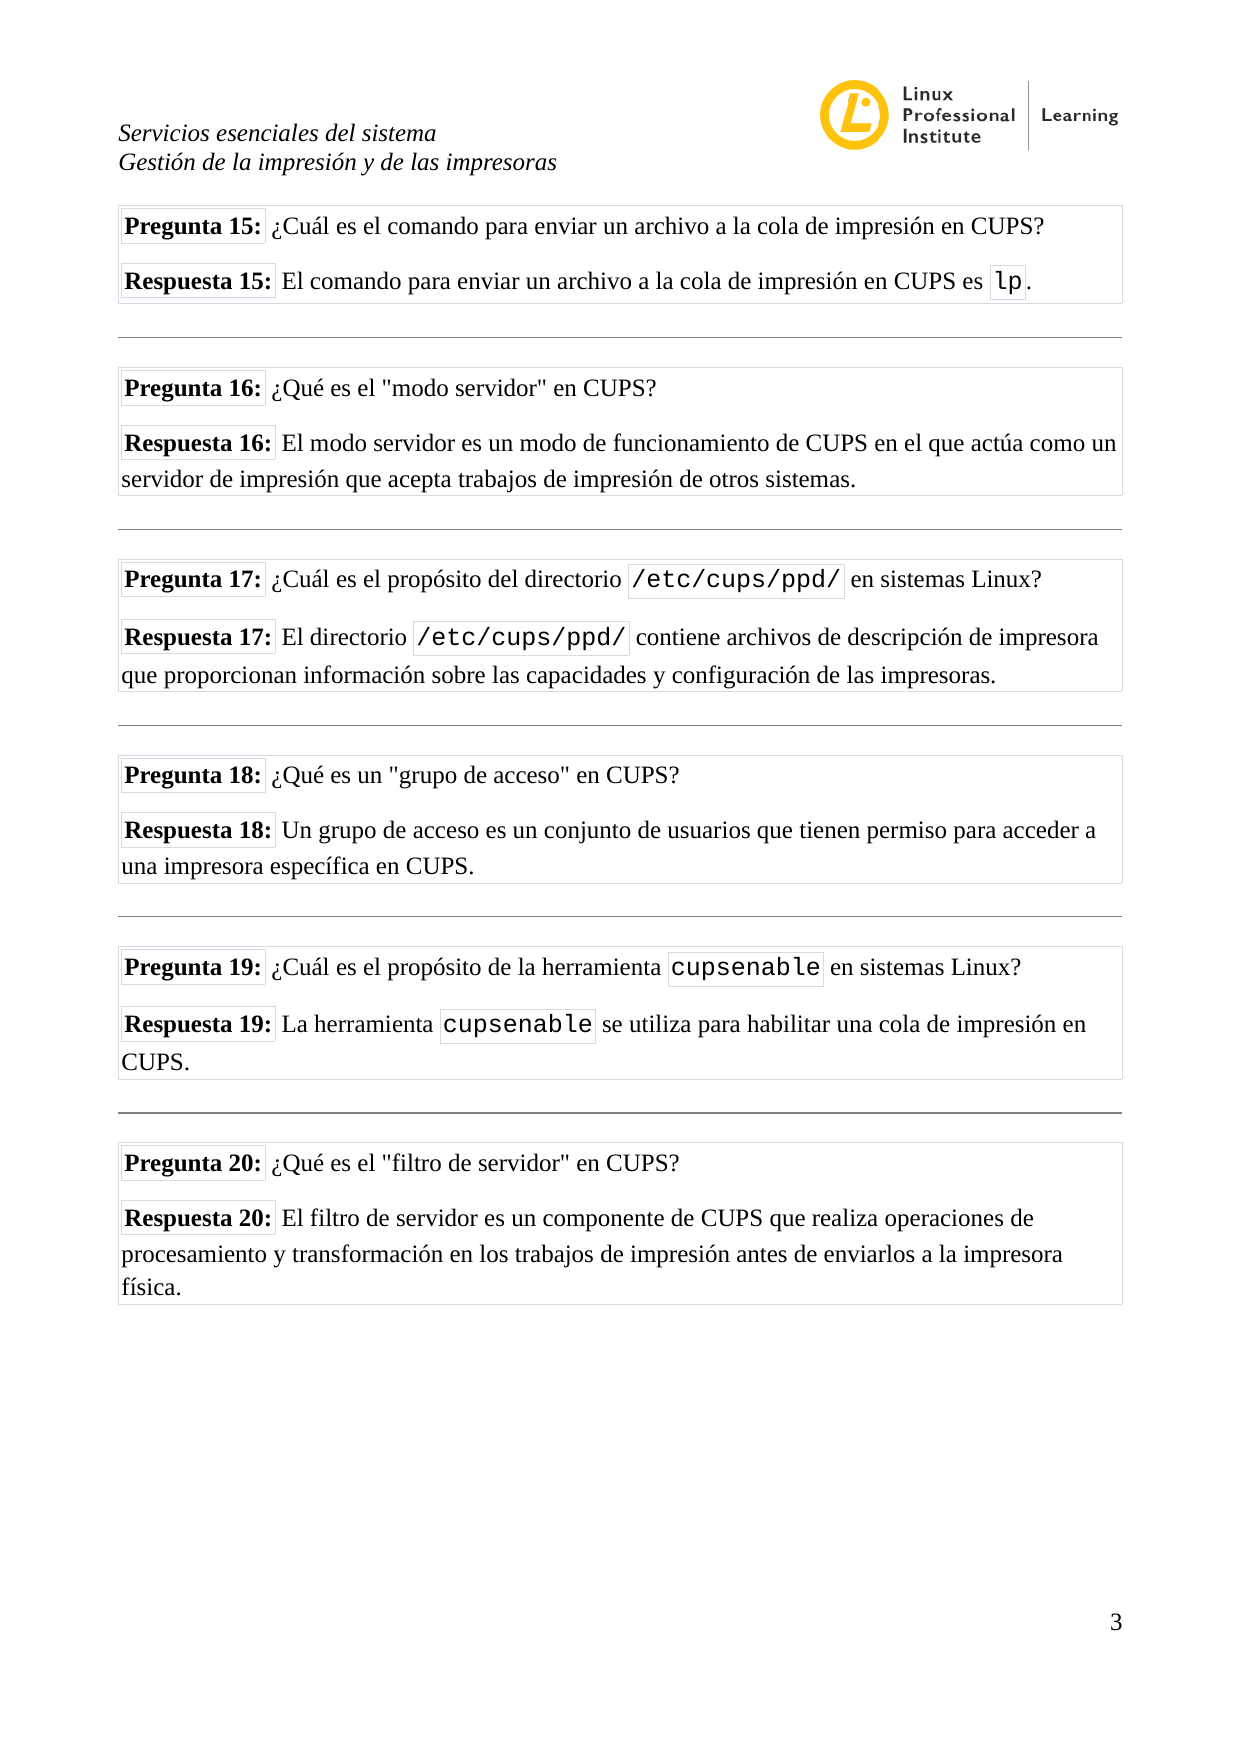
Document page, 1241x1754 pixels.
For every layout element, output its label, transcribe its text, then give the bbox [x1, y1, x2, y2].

text Pregunta 20: ¿Qué es el "filtro de servidor" en CUPS? [119, 1143, 1122, 1180]
text Respuesta 17: El directorio /etc/cups/ppd/ contiene archivos de descripción de impresora que proporcionan información sobre las capacidades y configuración de las impresoras. [119, 616, 1122, 691]
text Pregunta 18: ¿Qué es un "grupo de acceso" en CUPS? [119, 756, 1122, 792]
text Pregunta 16: ¿Qué es el "modo servidor" en CUPS? [119, 368, 1122, 405]
text Respuesta 20: El filtro de servidor es un componente de CUPS que realiza operaciones de procesamiento y transformación en los trabajos de impresión antes de enviarlos a la impresora física. [119, 1197, 1122, 1304]
text Respuesta 15: El comando para enviar un archivo a la cola de impresión en CUPS es lp. [119, 260, 1122, 303]
text Respuesta 18: Un grupo de acceso es un conjunto de usuarios que tienen permiso para acceder a una impresora específica en CUPS. [119, 809, 1122, 883]
text Respuesta 19: La herramienta cupsenable se utiliza para habilitar una cola de impresión en CUPS. [119, 1003, 1122, 1079]
text Pregunta 15: ¿Cuál es el comando para enviar un archivo a la cola de impresión en CUPS? [119, 206, 1122, 243]
text Pregunta 17: ¿Cuál es el propósito del directorio /etc/cups/ppd/ en sistemas Linux? [119, 560, 1122, 598]
text Pregunta 19: ¿Cuál es el propósito de la herramienta cupsenable en sistemas Linux? [119, 947, 1122, 986]
text Respuesta 16: El modo servidor es un modo de funcionamiento de CUPS en el que actúa como un servidor de impresión que acepta trabajos de impresión de otros sistemas. [119, 422, 1122, 495]
picture [819, 79, 1119, 151]
